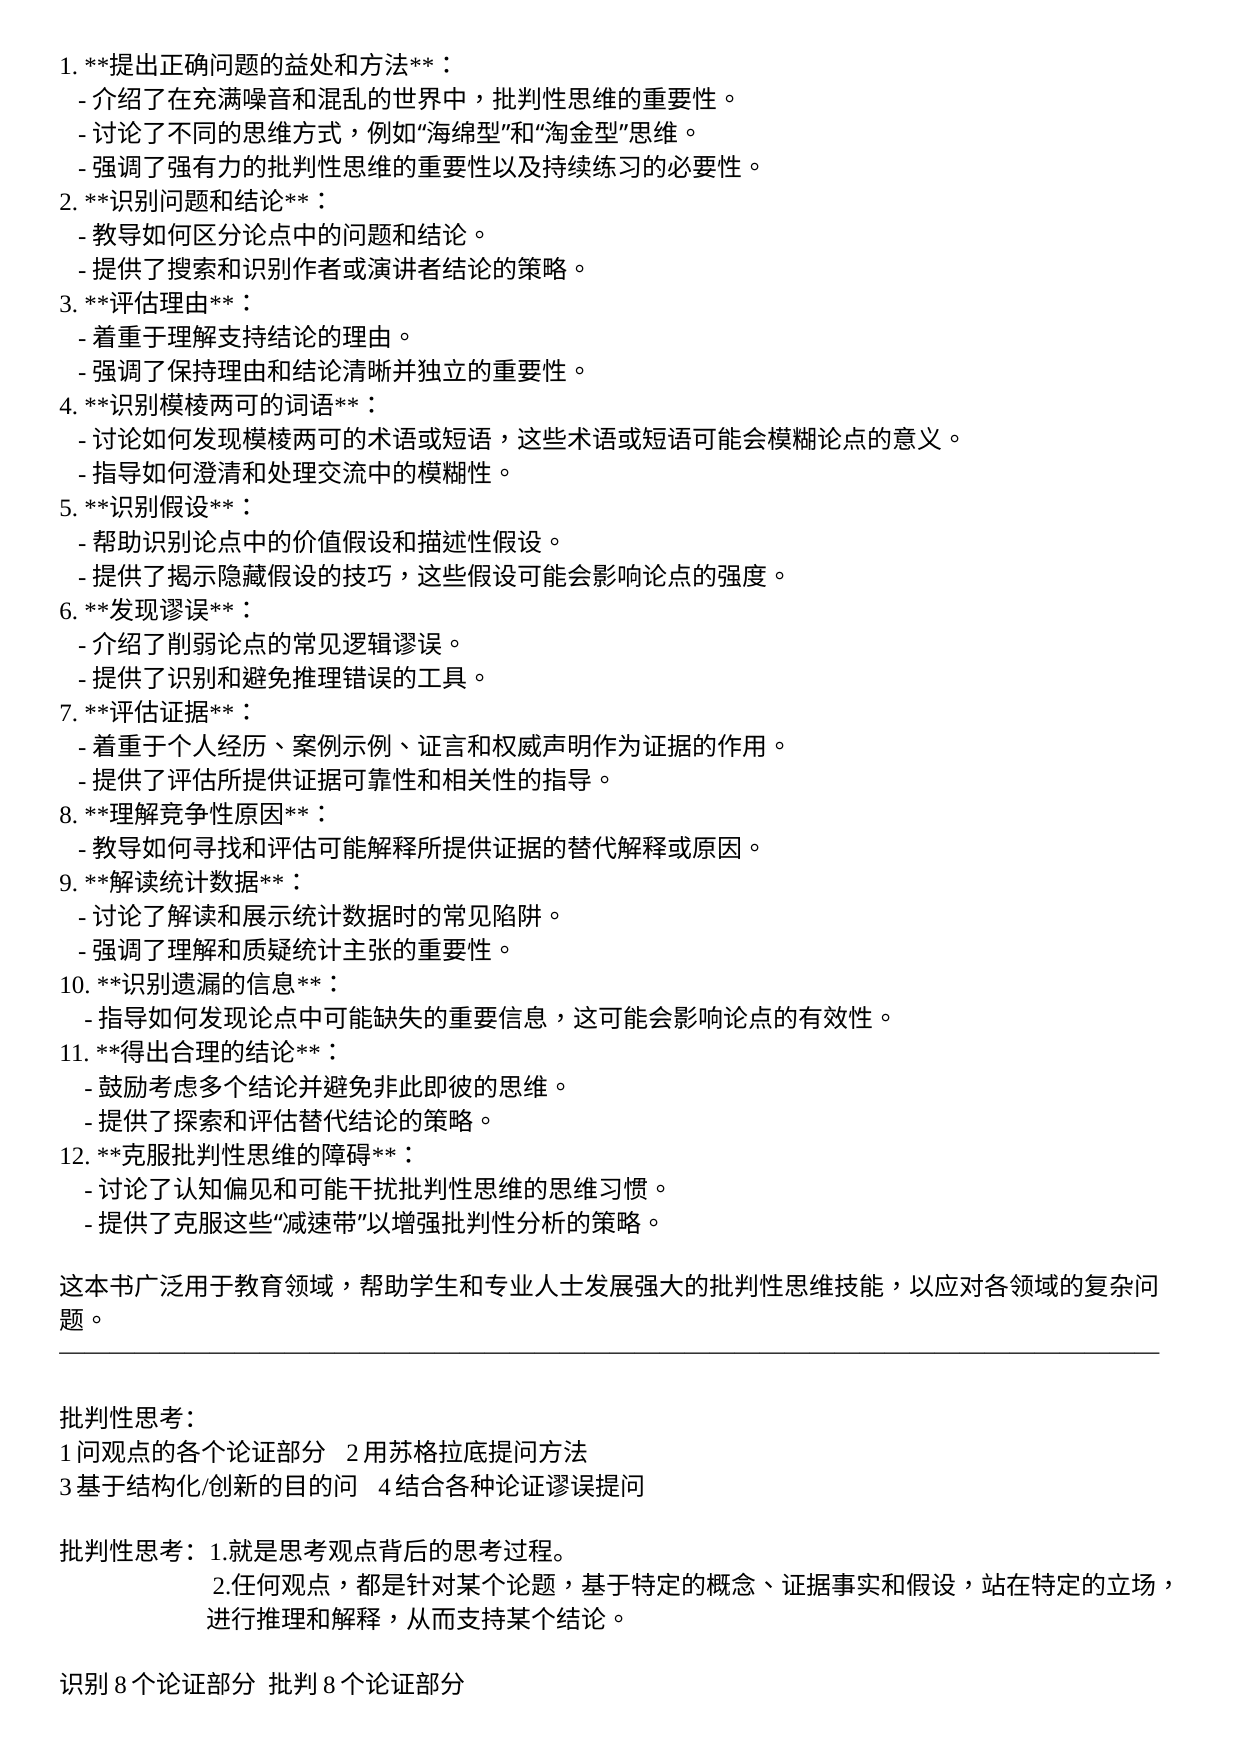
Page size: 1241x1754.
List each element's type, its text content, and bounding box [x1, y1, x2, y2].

text - 教导如何寻找和评估可能解释所提供证据的替代解释或原因。 [59, 831, 1181, 865]
text 8. **理解竞争性原因**： [59, 797, 1181, 831]
text - 提供了识别和避免推理错误的工具。 [59, 660, 1181, 694]
text 2. **识别问题和结论**： [59, 183, 1181, 218]
text - 着重于理解支持结论的理由。 [59, 320, 1181, 354]
text - 介绍了在充满噪音和混乱的世界中，批判性思维的重要性。 [59, 81, 1181, 115]
text - 讨论了认知偏见和可能干扰批判性思维的思维习惯。 [59, 1171, 1181, 1205]
text 12. **克服批判性思维的障碍**： [59, 1137, 1181, 1171]
text - 提供了探索和评估替代结论的策略。 [59, 1103, 1181, 1137]
text - 介绍了削弱论点的常见逻辑谬误。 [59, 626, 1181, 660]
text 1. **提出正确问题的益处和方法**： [59, 47, 1181, 81]
text - 提供了评估所提供证据可靠性和相关性的指导。 [59, 763, 1181, 797]
text - 指导如何发现论点中可能缺失的重要信息，这可能会影响论点的有效性。 [59, 1001, 1181, 1035]
text 3. **评估理由**： [59, 286, 1181, 320]
text 9. **解读统计数据**： [59, 865, 1181, 899]
text - 指导如何澄清和处理交流中的模糊性。 [59, 456, 1181, 490]
text - 强调了保持理由和结论清晰并独立的重要性。 [59, 354, 1181, 388]
text - 着重于个人经历、案例示例、证言和权威声明作为证据的作用。 [59, 728, 1181, 763]
text - 讨论了不同的思维方式，例如“海绵型”和“淘金型”思维。 [59, 115, 1181, 149]
text 7. **评估证据**： [59, 694, 1181, 728]
text - 提供了搜索和识别作者或演讲者结论的策略。 [59, 252, 1181, 286]
text 11. **得出合理的结论**： [59, 1035, 1181, 1069]
text 3基于结构化/创新的目的问 4结合各种论证谬误提问 [59, 1468, 1181, 1502]
text 批判性思考： 1问观点的各个论证部分 2用苏格拉底提问方法 [59, 1398, 1181, 1468]
text 批判性思考：1.就是思考观点背后的思考过程。 [59, 1531, 1181, 1567]
text 4. **识别模棱两可的词语**： [59, 388, 1181, 422]
text 10. **识别遗漏的信息**： [59, 967, 1181, 1001]
text 这本书广泛用于教育领域，帮助学生和专业人士发展强大的批判性思维技能，以应对各领域的复杂问题。 [59, 1268, 1181, 1336]
text 2.任何观点，都是针对某个论题，基于特定的概念、证据事实和假设，站在特定的立场， 进行推理和解释，从而支持某个结论。 [59, 1567, 1181, 1636]
text ———————————————————————————————————————————— [59, 1336, 1181, 1365]
text 6. **发现谬误**： [59, 592, 1181, 626]
text - 帮助识别论点中的价值假设和描述性假设。 [59, 524, 1181, 558]
text - 讨论了解读和展示统计数据时的常见陷阱。 [59, 899, 1181, 933]
text - 提供了揭示隐藏假设的技巧，这些假设可能会影响论点的强度。 [59, 558, 1181, 592]
text - 强调了强有力的批判性思维的重要性以及持续练习的必要性。 [59, 149, 1181, 183]
text - 讨论如何发现模棱两可的术语或短语，这些术语或短语可能会模糊论点的意义。 [59, 422, 1181, 456]
text 识别8个论证部分 批判8个论证部分 [59, 1664, 1181, 1701]
text - 强调了理解和质疑统计主张的重要性。 [59, 933, 1181, 967]
text - 提供了克服这些“减速带”以增强批判性分析的策略。 [59, 1205, 1181, 1239]
text - 教导如何区分论点中的问题和结论。 [59, 218, 1181, 252]
text - 鼓励考虑多个结论并避免非此即彼的思维。 [59, 1069, 1181, 1103]
text 5. **识别假设**： [59, 490, 1181, 524]
